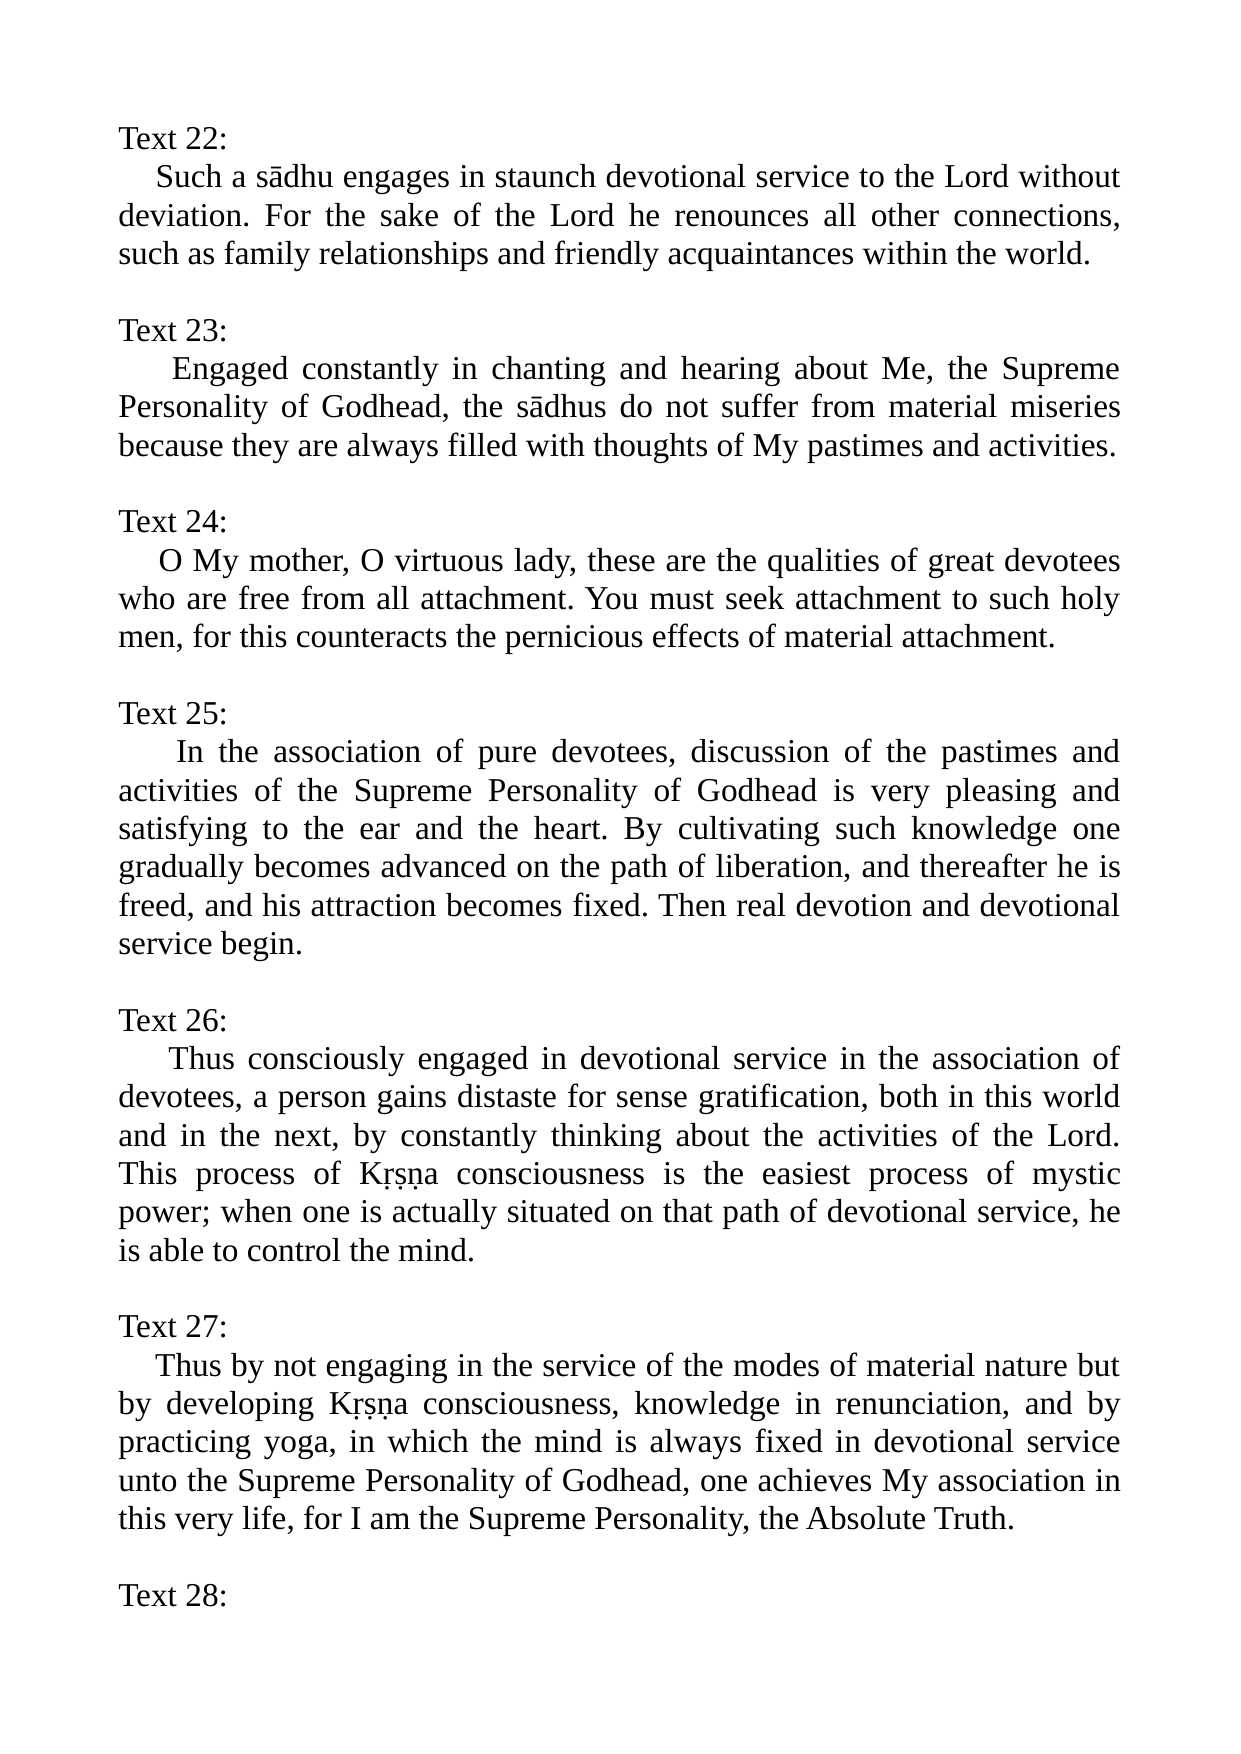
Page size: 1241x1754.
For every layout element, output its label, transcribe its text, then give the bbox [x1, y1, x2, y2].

text Thus by not engaging in the service of the modes of material nature but by developing Kṛṣṇa consciousness, knowledge in renunciation, and by practicing yoga, in which the mind is always fixed in devotional service unto the Supreme Personality of Godhead, one achieves My association in this very life, for I am the Supreme Personality, the Absolute Truth. [118, 1345, 1122, 1536]
text Text 25: [118, 693, 1122, 731]
text In the association of pure devotees, discussion of the pastimes and activities of the Supreme Personality of Godhead is very pleasing and satisfying to the ear and the heart. By cultivating such knowledge one gradually becomes advanced on the path of liberation, and thereafter he is freed, and his attraction becomes fixed. Then real devotion and devotional service begin. [118, 731, 1122, 961]
text Text 27: [118, 1306, 1122, 1345]
text Text 23: [118, 310, 1122, 348]
text Text 24: [118, 501, 1122, 540]
text Thus consciously engaged in devotional service in the association of devotees, a person gains distaste for sense gratification, both in this world and in the next, by constantly thinking about the activities of the Lord. This process of Kṛṣṇa consciousness is the easiest process of mystic power; when one is actually situated on that path of devotional service, he is able to control the mind. [118, 1038, 1122, 1268]
text Engaged constantly in chanting and hearing about Me, the Supreme Personality of Godhead, the sādhus do not suffer from material miseries because they are always filled with thoughts of My pastimes and activities. [118, 348, 1122, 463]
text O My mother, O virtuous lady, these are the qualities of great devotees who are free from all attachment. You must seek attachment to such holy men, for this counteracts the pernicious effects of material attachment. [118, 540, 1122, 655]
text Text 26: [118, 1000, 1122, 1038]
text Text 22: [118, 118, 1122, 156]
text Such a sādhu engages in staunch devotional service to the Lord without deviation. For the sake of the Lord he renounces all other connections, such as family relationships and friendly acquaintances within the world. [118, 156, 1122, 271]
text Text 28: [118, 1575, 1122, 1613]
